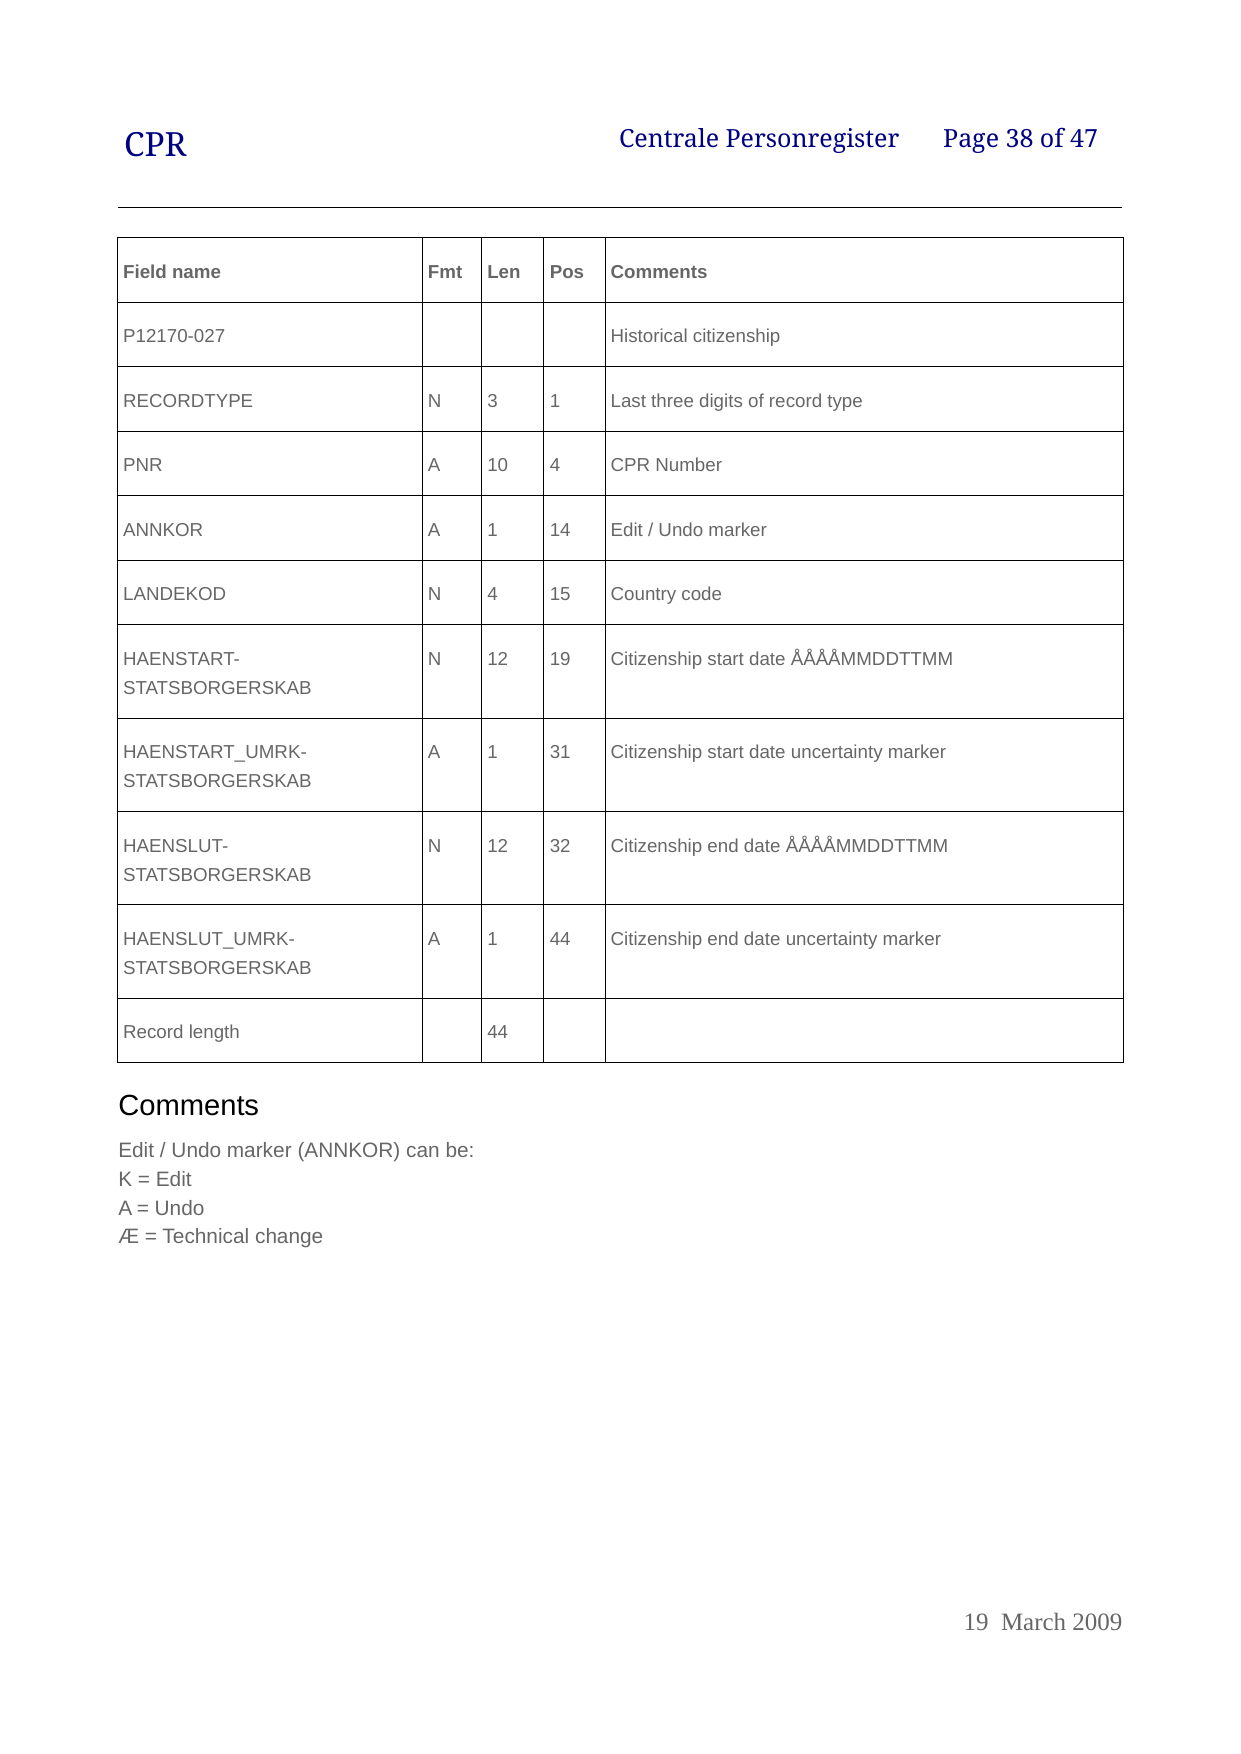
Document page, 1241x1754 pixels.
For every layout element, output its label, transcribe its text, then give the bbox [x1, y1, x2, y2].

table_cell HAENSTART-STATSBORGERSKAB [118, 625, 422, 717]
table_cell Citizenship start date uncertainty marker [606, 719, 1123, 811]
table_cell A [423, 719, 481, 811]
table_cell 19 [544, 625, 605, 717]
table_cell Citizenship start date ÅÅÅÅMMDDTTMM [606, 625, 1123, 717]
table_cell N [423, 561, 481, 624]
table_cell 15 [544, 561, 605, 624]
table_cell [482, 303, 543, 366]
table_cell 1 [482, 496, 543, 559]
table_cell P12170-027 [118, 303, 422, 366]
table_cell HAENSTART_UMRK-STATSBORGERSKAB [118, 719, 422, 811]
table_header Len [482, 238, 543, 302]
table_cell 10 [482, 432, 543, 495]
table_header Field name [118, 238, 422, 302]
table_cell Citizenship end date uncertainty marker [606, 905, 1123, 998]
table_cell CPR Number [606, 432, 1123, 495]
table_cell 12 [482, 812, 543, 904]
table_cell RECORDTYPE [118, 367, 422, 431]
table_cell 1 [544, 367, 605, 431]
table_cell A [423, 432, 481, 495]
subtitle Comments [118, 1088, 1122, 1121]
table_cell Edit / Undo marker [606, 496, 1123, 559]
table_cell 32 [544, 812, 605, 904]
table_cell HAENSLUT-STATSBORGERSKAB [118, 812, 422, 904]
table_cell N [423, 812, 481, 904]
table_cell HAENSLUT_UMRK-STATSBORGERSKAB [118, 905, 422, 998]
table_cell 44 [482, 999, 543, 1062]
table_cell 4 [544, 432, 605, 495]
table_cell 1 [482, 719, 543, 811]
table_cell ANNKOR [118, 496, 422, 559]
table_cell [544, 999, 605, 1062]
table_cell [423, 999, 481, 1062]
table_cell Record length [118, 999, 422, 1062]
table_cell 44 [544, 905, 605, 998]
table_header Fmt [423, 238, 481, 302]
table_cell Citizenship end date ÅÅÅÅMMDDTTMM [606, 812, 1123, 904]
table_cell [423, 303, 481, 366]
table_cell [606, 999, 1123, 1062]
table_cell Historical citizenship [606, 303, 1123, 366]
table_cell Last three digits of record type [606, 367, 1123, 431]
table_cell 1 [482, 905, 543, 998]
table_cell N [423, 367, 481, 431]
table_cell PNR [118, 432, 422, 495]
table_cell 4 [482, 561, 543, 624]
table_cell A [423, 496, 481, 559]
text Edit / Undo marker (ANNKOR) can be: K = Edit A = Undo Æ = Technical change [118, 1134, 1122, 1250]
table_cell 12 [482, 625, 543, 717]
table_cell Country code [606, 561, 1123, 624]
table_cell N [423, 625, 481, 717]
table_cell A [423, 905, 481, 998]
table_cell [544, 303, 605, 366]
table_header Comments [606, 238, 1123, 302]
table_cell 14 [544, 496, 605, 559]
table_header Pos [544, 238, 605, 302]
table_cell LANDEKOD [118, 561, 422, 624]
table_cell 31 [544, 719, 605, 811]
table_cell 3 [482, 367, 543, 431]
